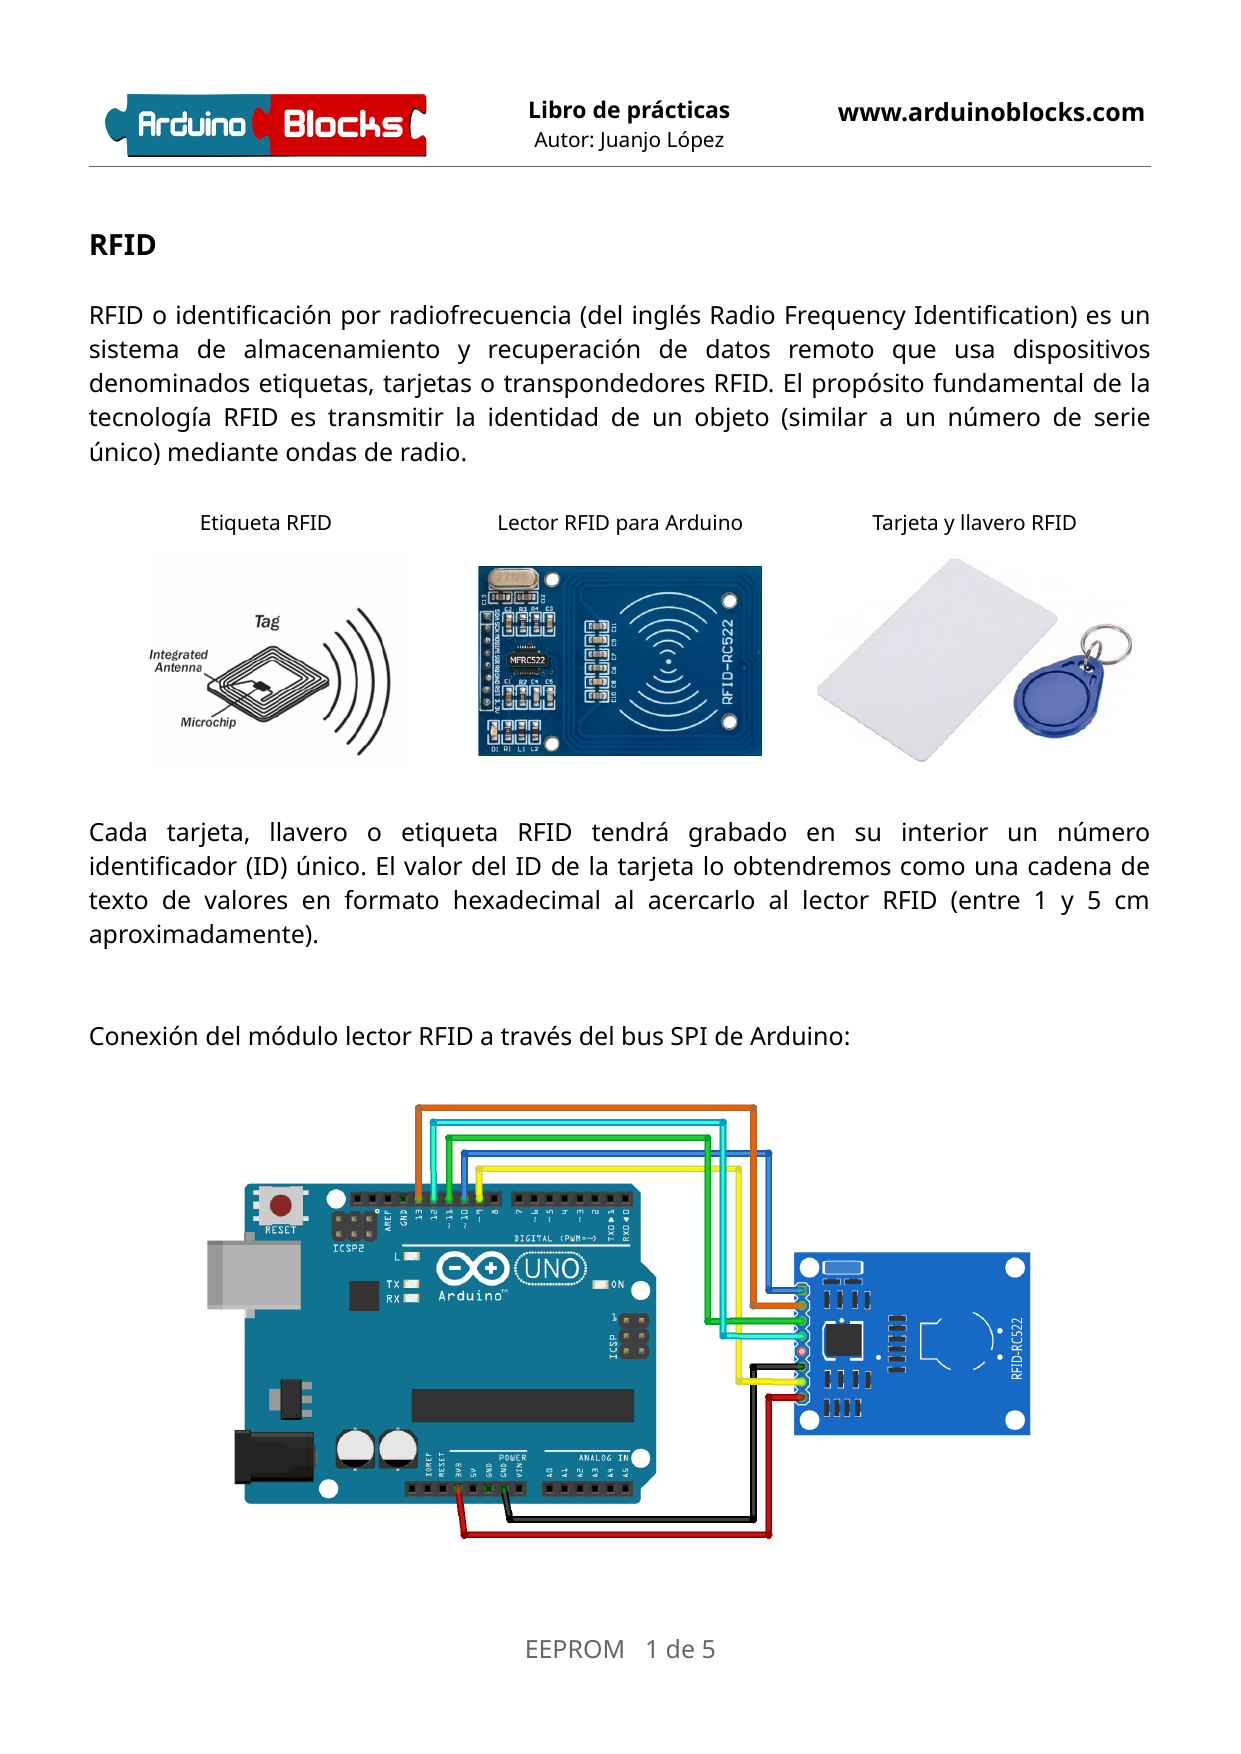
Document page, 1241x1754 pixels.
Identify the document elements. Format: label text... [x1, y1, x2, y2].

picture [197, 1087, 1044, 1546]
text Cada tarjeta, llavero o etiqueta RFID tendrá grabado en su interior un número identificador (ID) único. El valor del ID de la tarjeta lo obtendremos como una cadena de texto de valores en formato hexadecimal al acercarlo al lector RFID (entre 1 y 5 cm aproximadamente). [88, 814, 1152, 951]
table_cell [797, 542, 1152, 781]
picture [123, 549, 408, 774]
text RFID [88, 224, 1152, 264]
picture [812, 547, 1137, 775]
text RFID o identificación por radiofrecuencia (del inglés Radio Frequency Identification) es un sistema de almacenamiento y recuperación de datos remoto que usa dispositivos denominados etiquetas, tarjetas o transpondedores RFID. El propósito fundamental de la tecnología RFID es transmitir la identidad de un objeto (similar a un número de serie único) mediante ondas de radio. [88, 298, 1152, 468]
table_header Tarjeta y llavero RFID [797, 502, 1152, 542]
picture [478, 566, 762, 756]
table_cell [443, 542, 797, 781]
text Conexión del módulo lector RFID a través del bus SPI de Arduino: [88, 1019, 1152, 1053]
table_header Lector RFID para Arduino [443, 502, 797, 542]
table_header Etiqueta RFID [89, 502, 443, 542]
table_cell [89, 542, 443, 781]
picture [105, 94, 427, 157]
